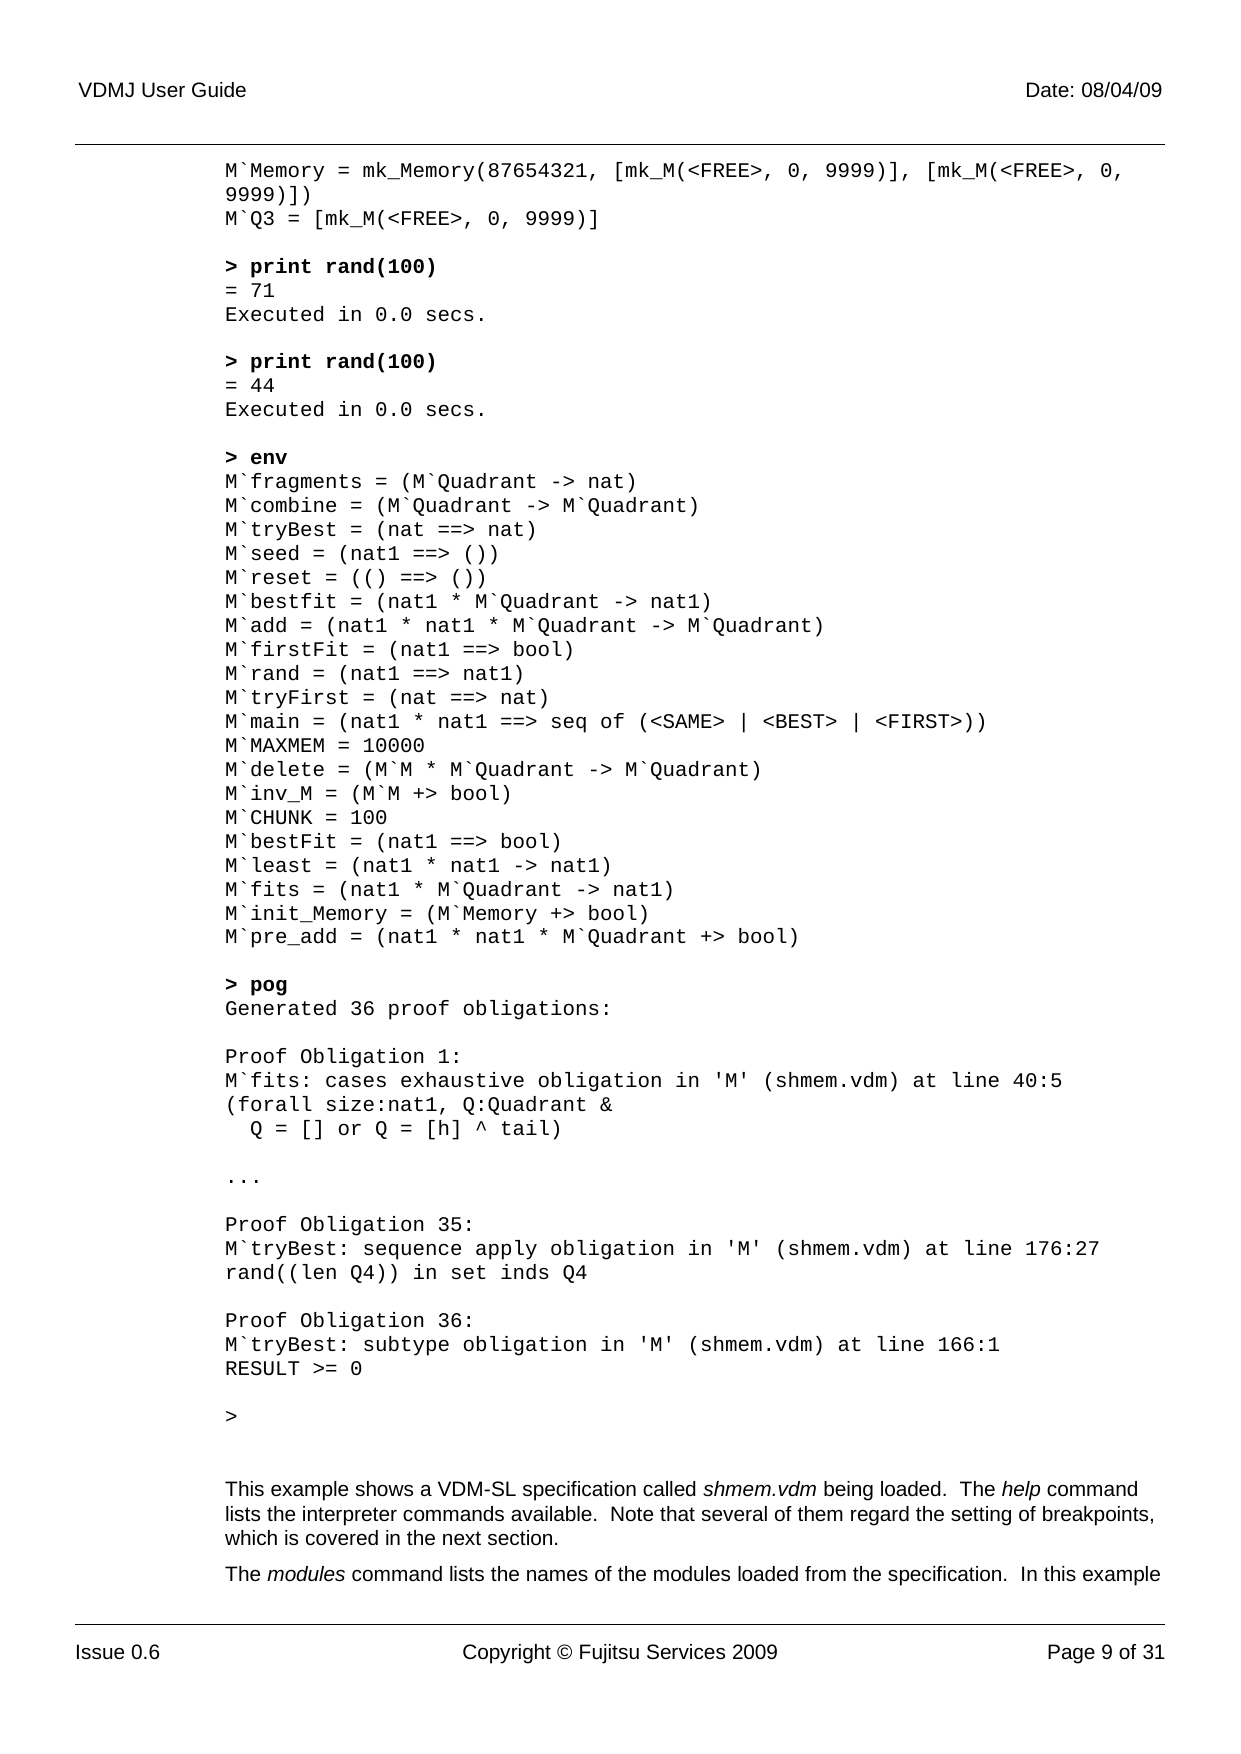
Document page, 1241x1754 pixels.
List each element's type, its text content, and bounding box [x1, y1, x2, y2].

text ... [225, 1166, 1165, 1190]
text M`inv_M = (M`M +> bool) [225, 783, 1165, 807]
text M`CHUNK = 100 [225, 807, 1165, 831]
text M`Q3 = [mk_M(<FREE>, 0, 9999)] [225, 208, 1165, 232]
text M`Memory = mk_Memory(87654321, [mk_M(<FREE>, 0, 9999)], [mk_M(<FREE>, 0, 9999)]) [225, 160, 1165, 208]
text M`init_Memory = (M`Memory +> bool) [225, 902, 1165, 926]
text = 71 [225, 279, 1165, 303]
text Generated 36 proof obligations: [225, 998, 1165, 1022]
text > print rand(100) [225, 351, 1165, 375]
text M`bestfit = (nat1 * M`Quadrant -> nat1) [225, 591, 1165, 615]
text M`pre_add = (nat1 * nat1 * M`Quadrant +> bool) [225, 926, 1165, 950]
text M`main = (nat1 * nat1 ==> seq of (<SAME> | <BEST> | <FIRST>)) [225, 711, 1165, 735]
text M`firstFit = (nat1 ==> bool) [225, 639, 1165, 663]
text M`rand = (nat1 ==> nat1) [225, 663, 1165, 687]
text > pog [225, 974, 1165, 998]
text M`delete = (M`M * M`Quadrant -> M`Quadrant) [225, 759, 1165, 783]
text M`seed = (nat1 ==> ()) [225, 543, 1165, 567]
text > [225, 1406, 1165, 1429]
text M`fits: cases exhaustive obligation in 'M' (shmem.vdm) at line 40:5 [225, 1070, 1165, 1094]
text Proof Obligation 1: [225, 1046, 1165, 1070]
text M`combine = (M`Quadrant -> M`Quadrant) [225, 495, 1165, 519]
text M`tryBest = (nat ==> nat) [225, 519, 1165, 543]
text > print rand(100) [225, 256, 1165, 279]
text Proof Obligation 35: [225, 1214, 1165, 1238]
text RESULT >= 0 [225, 1358, 1165, 1382]
text This example shows a VDM-SL specification called shmem.vdm being loaded. The help command lists the interpreter commands available. Note that several of them regard the setting of breakpoints, which is covered in the next section. [225, 1477, 1165, 1549]
text Executed in 0.0 secs. [225, 303, 1165, 327]
text Executed in 0.0 secs. [225, 399, 1165, 423]
text M`tryBest: sequence apply obligation in 'M' (shmem.vdm) at line 176:27 [225, 1238, 1165, 1262]
text M`least = (nat1 * nat1 -> nat1) [225, 854, 1165, 878]
text M`fragments = (M`Quadrant -> nat) [225, 471, 1165, 495]
text M`bestFit = (nat1 ==> bool) [225, 831, 1165, 854]
text (forall size:nat1, Q:Quadrant & [225, 1094, 1165, 1118]
text = 44 [225, 375, 1165, 399]
text M`MAXMEM = 10000 [225, 735, 1165, 759]
text M`reset = (() ==> ()) [225, 567, 1165, 591]
text M`add = (nat1 * nat1 * M`Quadrant -> M`Quadrant) [225, 615, 1165, 639]
text Proof Obligation 36: [225, 1310, 1165, 1334]
text rand((len Q4)) in set inds Q4 [225, 1262, 1165, 1286]
text M`tryBest: subtype obligation in 'M' (shmem.vdm) at line 166:1 [225, 1334, 1165, 1358]
text The modules command lists the names of the modules loaded from the specification. In this example [225, 1562, 1165, 1586]
text M`fits = (nat1 * M`Quadrant -> nat1) [225, 878, 1165, 902]
text > env [225, 447, 1165, 471]
text Q = [] or Q = [h] ^ tail) [225, 1118, 1165, 1142]
text M`tryFirst = (nat ==> nat) [225, 687, 1165, 711]
